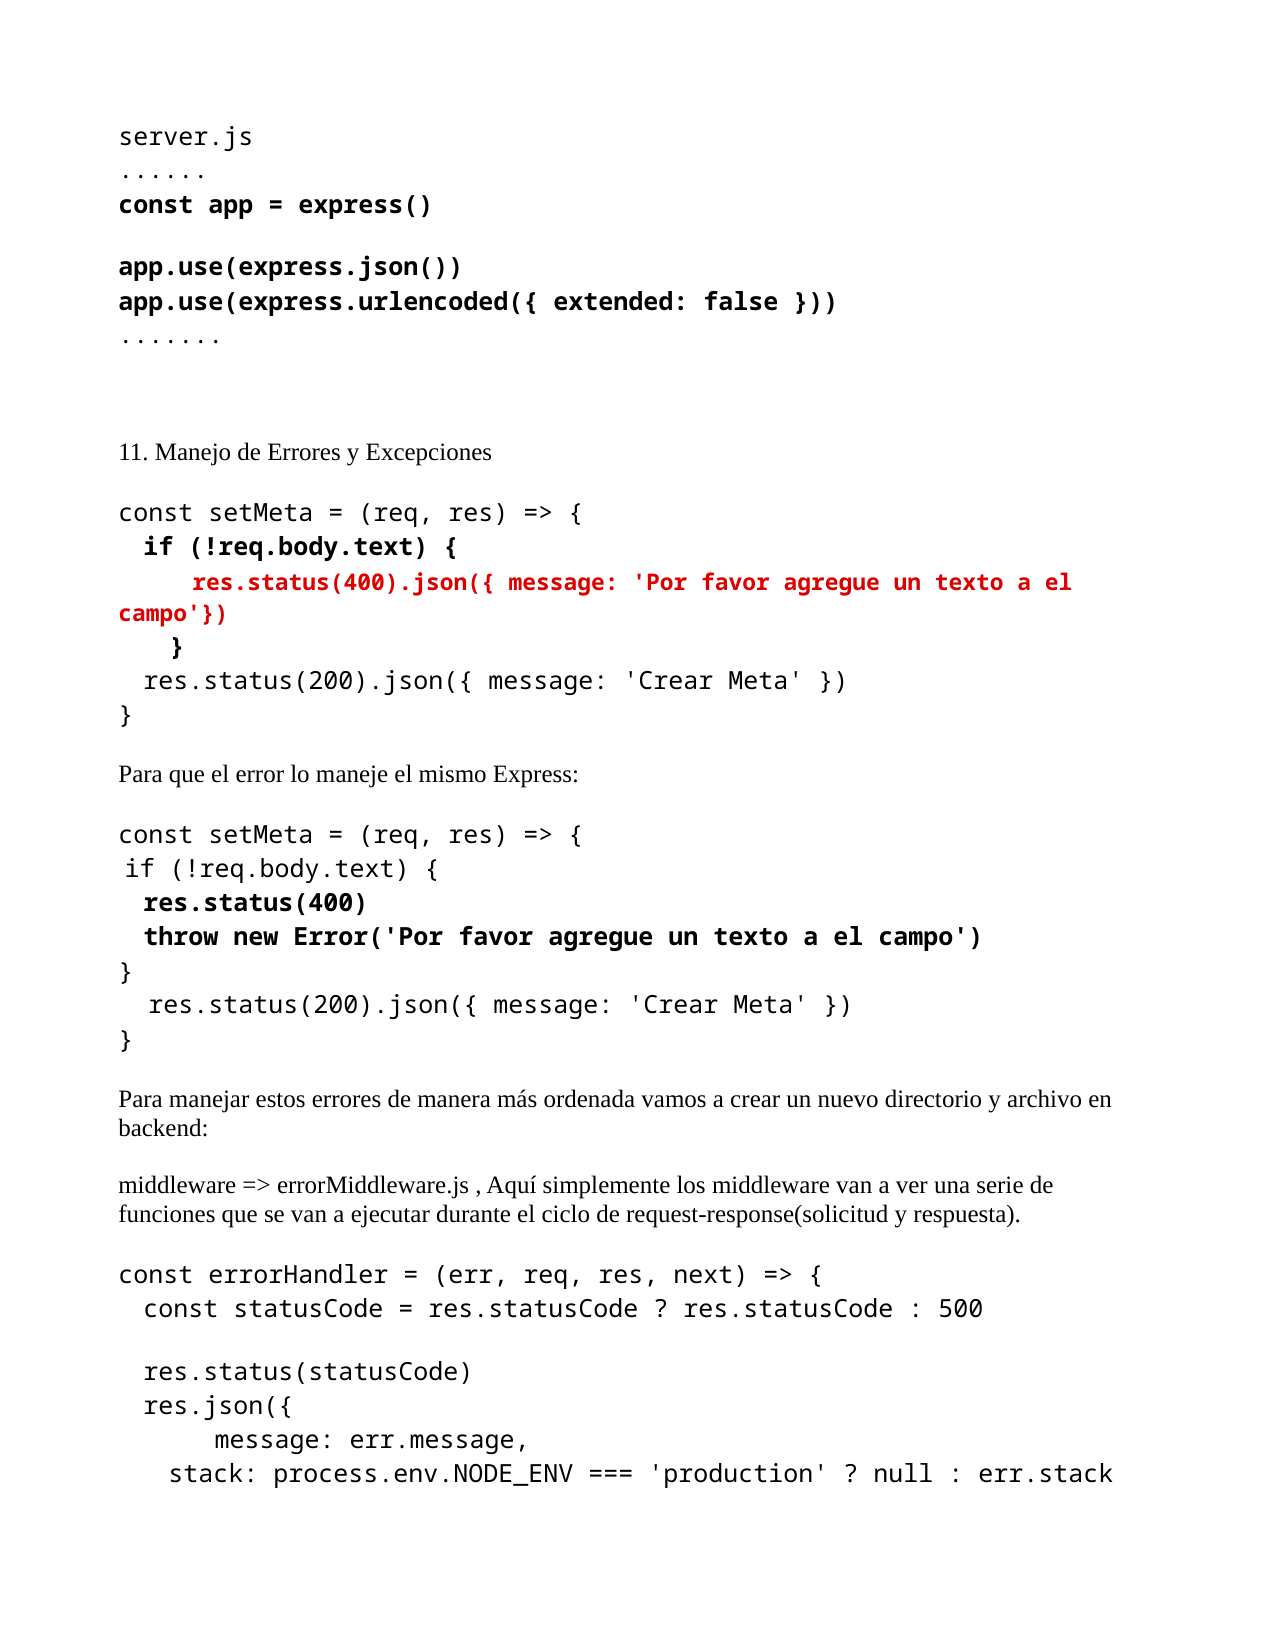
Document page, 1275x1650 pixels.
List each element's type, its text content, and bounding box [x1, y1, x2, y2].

text const app = express() [118, 186, 1157, 220]
text res.json({ [118, 1387, 1157, 1422]
text const setMeta = (req, res) => { [118, 817, 1157, 851]
text Para que el error lo maneje el mismo Express: [118, 759, 1157, 788]
text ...... [118, 152, 1157, 186]
text app.use(express.urlencoded({ extended: false })) [118, 283, 1157, 317]
text if (!req.body.text) { [118, 851, 1157, 885]
text res.status(400).json({ message: 'Por favor agregue un texto a el campo'}) [118, 563, 1157, 628]
text res.status(statusCode) [118, 1353, 1157, 1387]
text const statusCode = res.statusCode ? res.statusCode : 500 [118, 1291, 1157, 1325]
text } [118, 953, 1157, 987]
text ....... [118, 317, 1157, 351]
text middleware => errorMiddleware.js , Aquí simplemente los middleware van a ver una serie de funciones que se van a ejecutar durante el ciclo de request-response(solicitud y respuesta). [118, 1170, 1157, 1228]
text } [118, 697, 1157, 731]
text const setMeta = (req, res) => { [118, 495, 1157, 529]
text server.js [118, 118, 1157, 152]
text if (!req.body.text) { [118, 529, 1157, 563]
text } [118, 1021, 1157, 1055]
text app.use(express.json()) [118, 249, 1157, 283]
text res.status(200).json({ message: 'Crear Meta' }) [118, 662, 1157, 697]
text const errorHandler = (err, req, res, next) => { [118, 1257, 1157, 1291]
text throw new Error('Por favor agregue un texto a el campo') [118, 919, 1157, 953]
text message: err.message, [118, 1422, 1157, 1456]
text res.status(200).json({ message: 'Crear Meta' }) [118, 987, 1157, 1021]
text Para manejar estos errores de manera más ordenada vamos a crear un nuevo directorio y archivo en backend: [118, 1084, 1157, 1142]
text 11. Manejo de Errores y Excepciones [118, 437, 1157, 466]
text } [118, 628, 1157, 662]
text stack: process.env.NODE_ENV === 'production' ? null : err.stack [118, 1456, 1157, 1490]
text res.status(400) [118, 885, 1157, 919]
